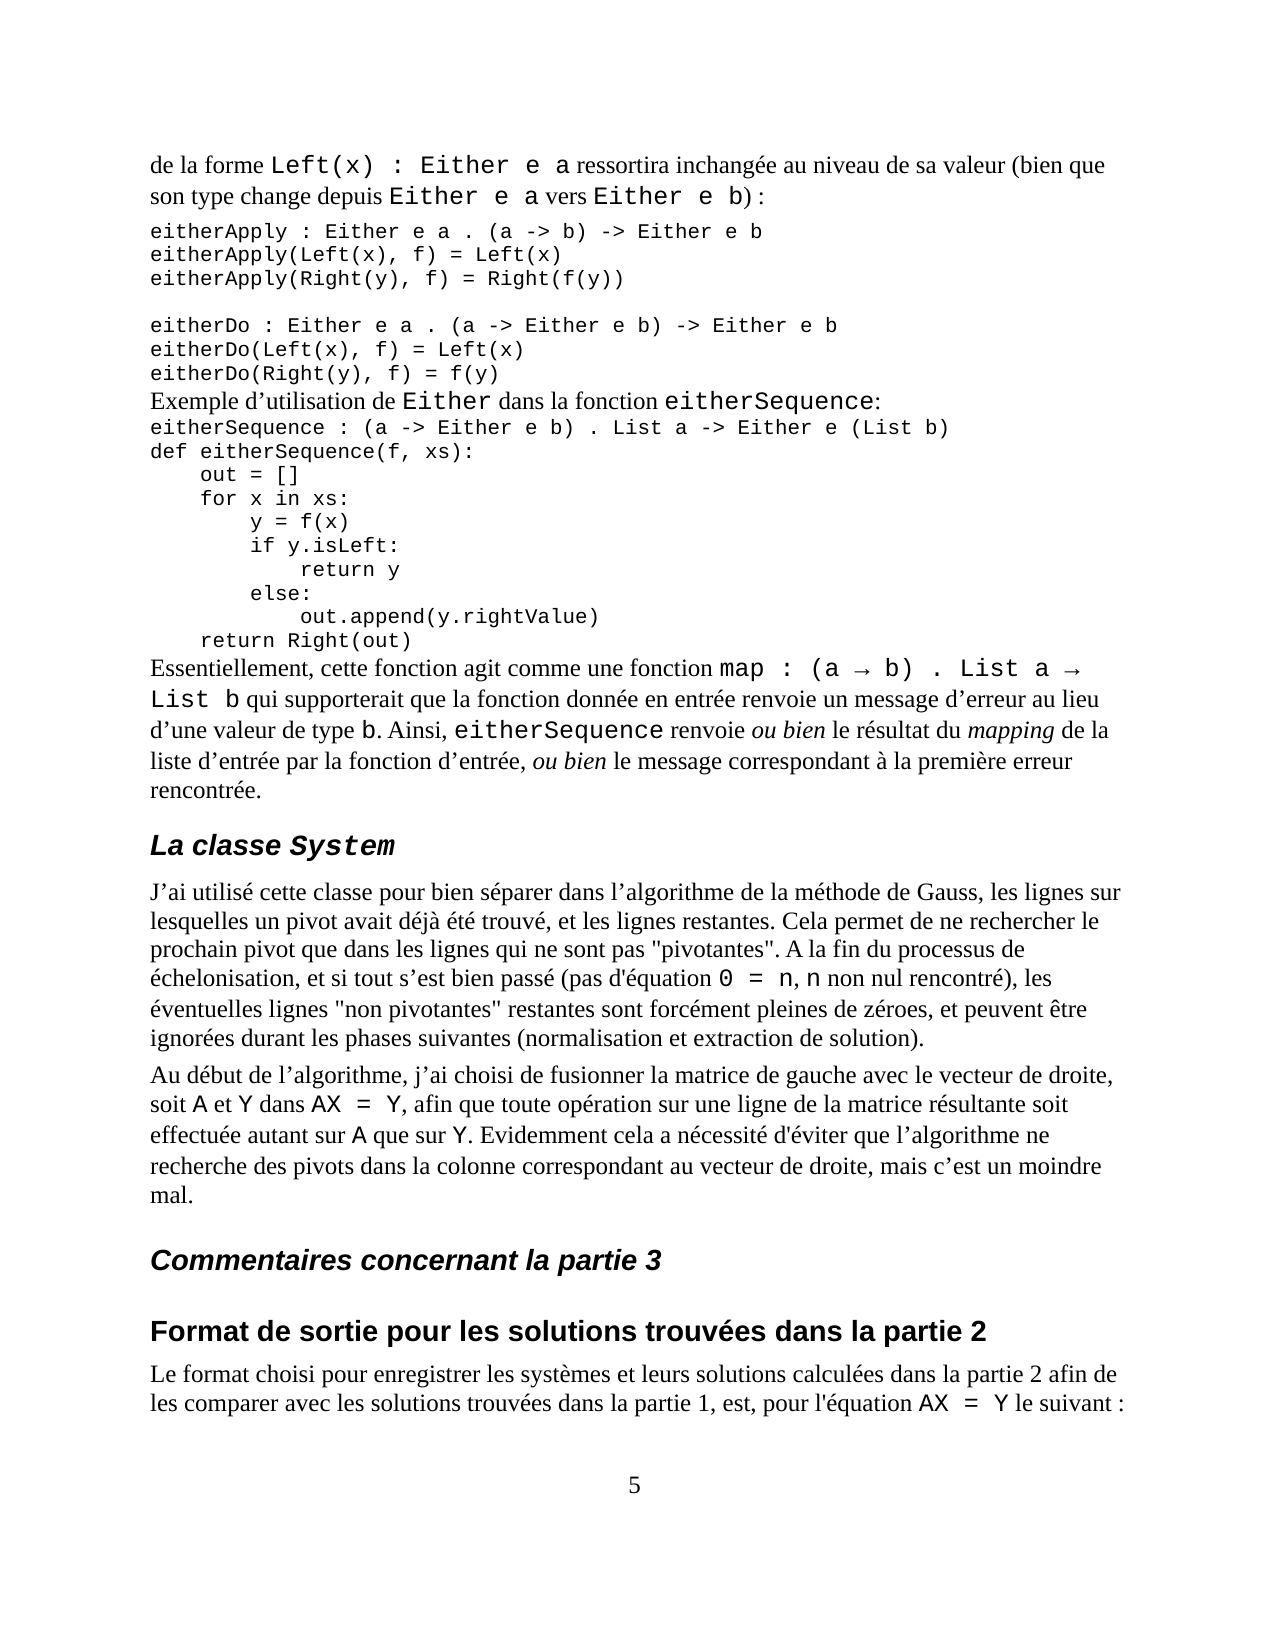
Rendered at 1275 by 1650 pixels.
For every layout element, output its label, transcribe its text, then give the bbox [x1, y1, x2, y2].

text J’ai utilisé cette classe pour bien séparer dans l’algorithme de la méthode de Gauss, les lignes sur lesquelles un pivot avait déjà été trouvé, et les lignes restantes. Cela permet de ne rechercher le prochain pivot que dans les lignes qui ne sont pas "pivotantes". A la fin du processus de échelonisation, et si tout s’est bien passé (pas d'équation 0 = n, n non nul rencontré), les éventuelles lignes "non pivotantes" restantes sont forcément pleines de zéroes, et peuvent être ignorées durant les phases suivantes (normalisation et extraction de solution). [150, 877, 1125, 1052]
text Exemple d’utilisation de Either dans la fonction eitherSequence: [150, 386, 1125, 417]
subtitle La classe System [150, 828, 1125, 864]
subtitle Format de sortie pour les solutions trouvées dans la partie 2 [150, 1313, 1125, 1347]
text eitherSequence : (a -> Either e b) . List a -> Either e (List b) [150, 417, 1125, 441]
text Au début de l’algorithme, j’ai choisi de fusionner la matrice de gauche avec le vecteur de droite, soit A et Y dans AX = Y, afin que toute opération sur une ligne de la matrice résultante soit effectuée autant sur A que sur Y. Evidemment cela a nécessité d'éviter que l’algorithme ne recherche des pivots dans la colonne correspondant au vecteur de droite, mais c’est un moindre mal. [150, 1061, 1125, 1208]
subtitle Commentaires concernant la partie 3 [150, 1242, 1125, 1276]
text eitherApply(Left(x), f) = Left(x) [150, 244, 1125, 268]
text y = f(x) [150, 512, 1125, 535]
text eitherDo : Either e a . (a -> Either e b) -> Either e b [150, 315, 1125, 339]
text Essentiellement, cette fonction agit comme une fonction map : (a → b) . List a → List b qui supporterait que la fonction donnée en entrée renvoie un message d’erreur au lieu d’une valeur de type b. Ainsi, eitherSequence renvoie ou bien le résultat du mapping de la liste d’entrée par la fonction d’entrée, ou bien le message correspondant à la première erreur rencontrée. [150, 653, 1125, 803]
text else: [150, 582, 1125, 606]
text out.append(y.rightValue) [150, 606, 1125, 630]
text out = [] [150, 464, 1125, 488]
text return Right(out) [150, 630, 1125, 653]
text for x in xs: [150, 488, 1125, 512]
text de la forme Left(x) : Either e a ressortira inchangée au niveau de sa valeur (bien que son type change depuis Either e a vers Either e b) : [150, 150, 1125, 212]
text eitherApply(Right(y), f) = Right(f(y)) [150, 268, 1125, 292]
text Le format choisi pour enregistrer les systèmes et leurs solutions calculées dans la partie 2 afin de les comparer avec les solutions trouvées dans la partie 1, est, pour l'équation AX = Y le suivant : [150, 1359, 1125, 1419]
text eitherDo(Left(x), f) = Left(x) [150, 339, 1125, 362]
text if y.isLeft: [150, 535, 1125, 559]
text eitherApply : Either e a . (a -> b) -> Either e b [150, 221, 1125, 244]
text return y [150, 559, 1125, 582]
text def eitherSequence(f, xs): [150, 441, 1125, 464]
text eitherDo(Right(y), f) = f(y) [150, 362, 1125, 386]
